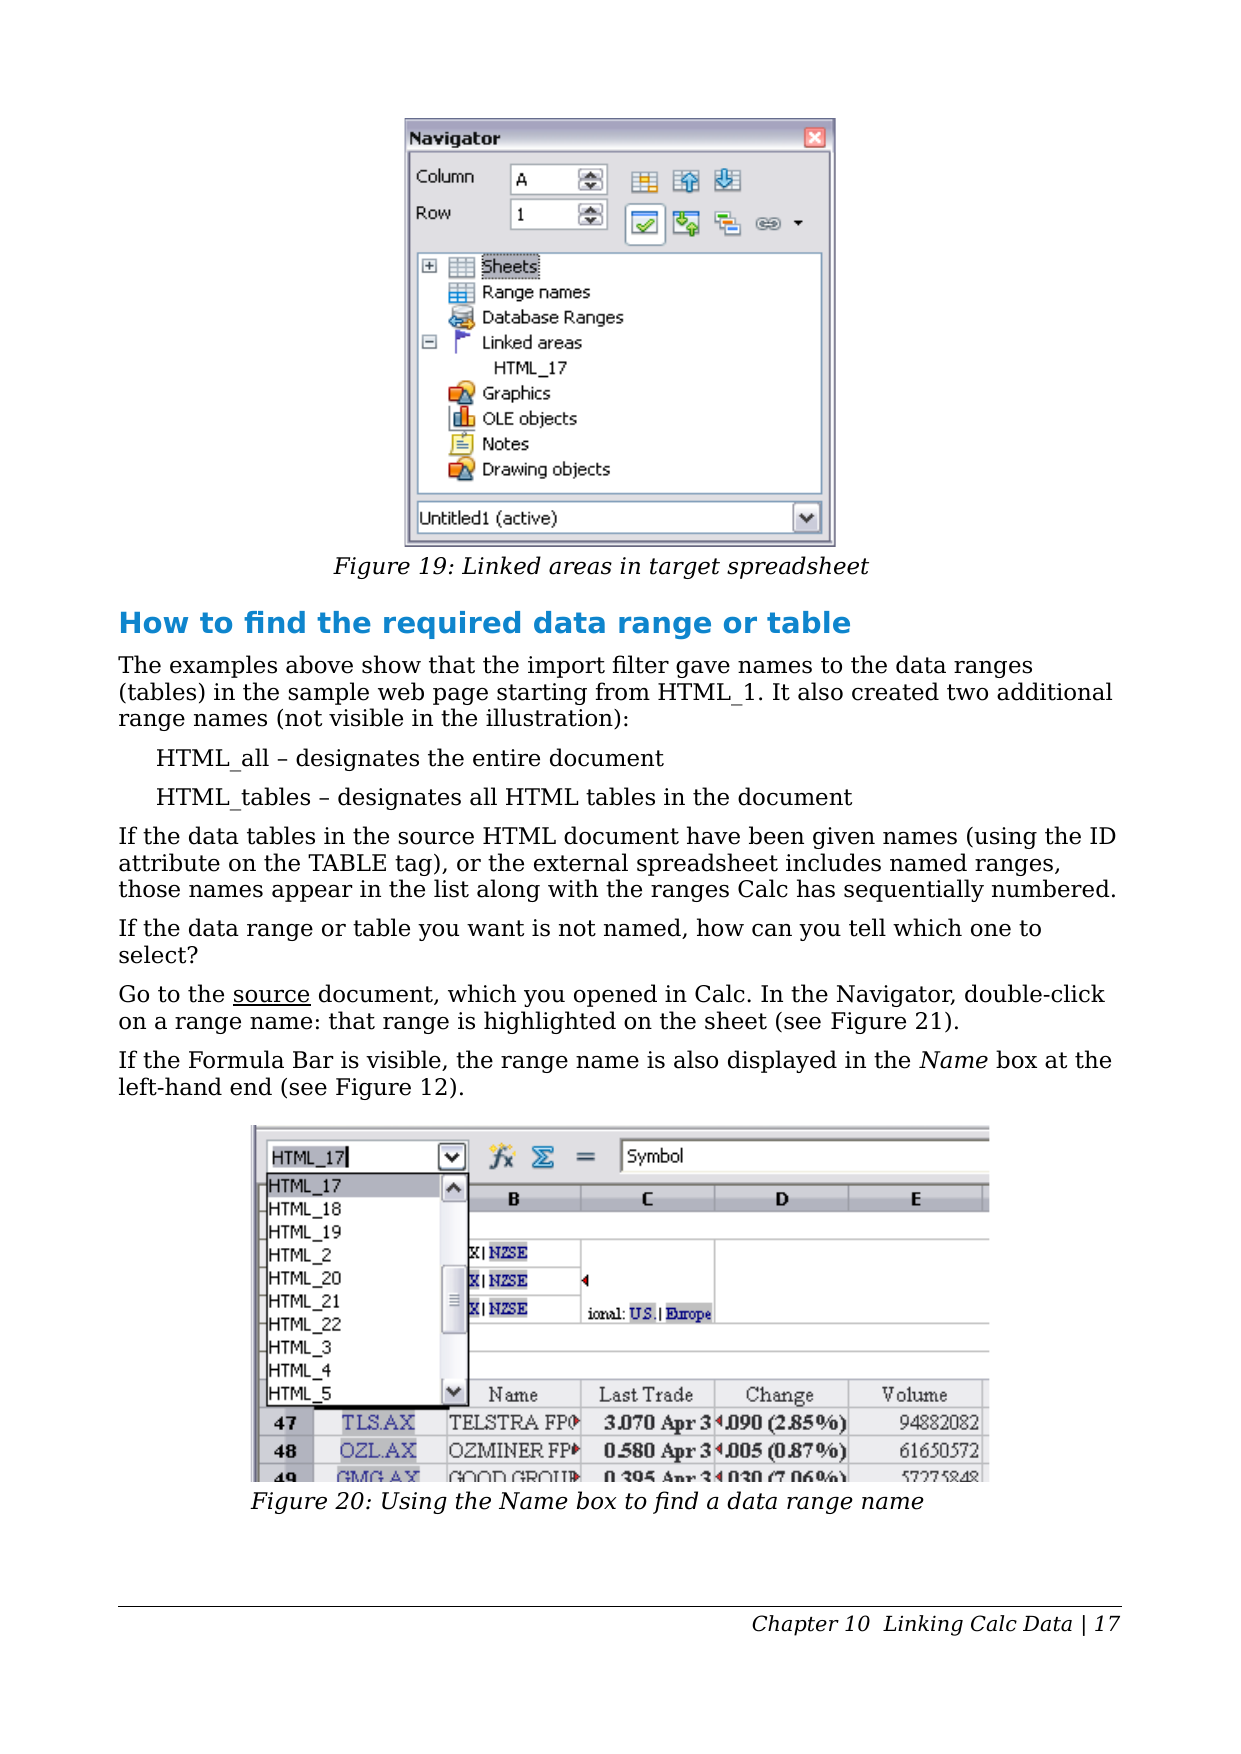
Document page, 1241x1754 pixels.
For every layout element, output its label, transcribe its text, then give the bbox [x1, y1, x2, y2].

subtitle How to find the required data range or table [118, 606, 1122, 640]
text If the data tables in the source HTML document have been given names (using the ID attribute on the TABLE tag), or the external spreadsheet includes named ranges, those names appear in the list along with the ranges Calc has sequentially numbered. [118, 823, 1122, 903]
text Figure 19: Linked areas in target spreadsheet [333, 553, 907, 580]
text Go to the source document, which you opened in Calc. In the Navigator, double-click on a range name: that range is highlighted on the sheet (see Figure 21). [118, 981, 1122, 1035]
picture [250, 1125, 990, 1482]
text The examples above show that the import filter gave names to the data ranges (tables) in the sample web page starting from HTML_1. It also created two additional range names (not visible in the illustration): [118, 652, 1122, 732]
text HTML_all – designates the entire document [156, 745, 1122, 771]
picture [404, 118, 836, 547]
text If the Formula Bar is visible, the range name is also displayed in the Name box at the left-hand end (see Figure 12). [118, 1047, 1122, 1101]
text If the data range or table you want is not named, how can you tell which one to select? [118, 916, 1122, 969]
text Figure 20: Using the Name box to find a data range name [251, 1488, 989, 1515]
text HTML_tables – designates all HTML tables in the document [156, 784, 1122, 811]
